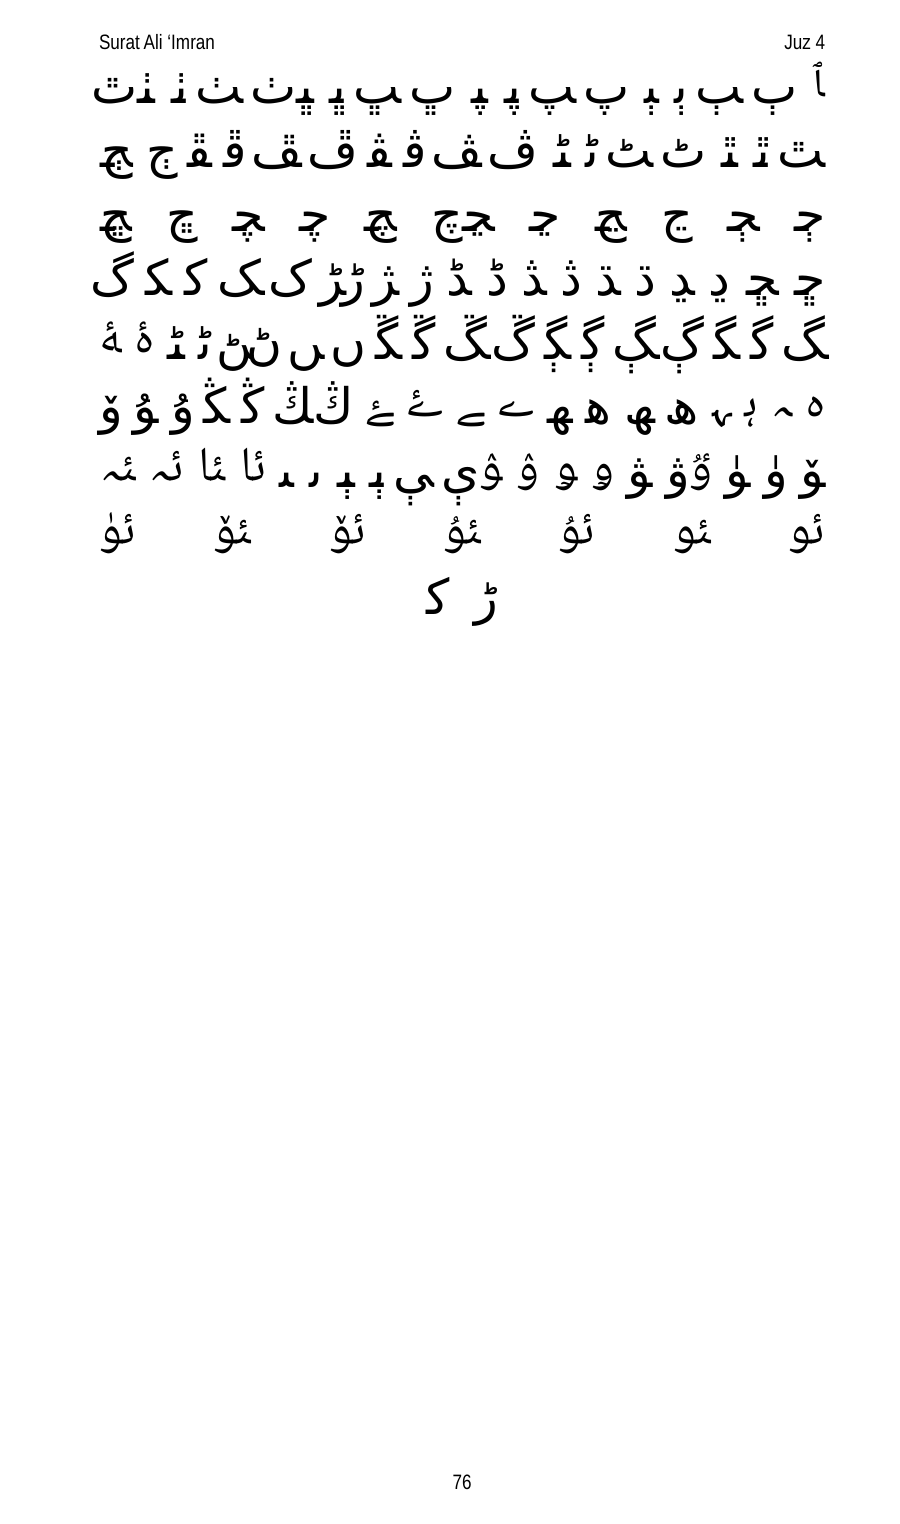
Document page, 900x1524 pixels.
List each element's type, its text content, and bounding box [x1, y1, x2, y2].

text ﮀ ﮁ ﮂ ﮃ ﮄ ﮅ ﮆ ﮇ ﮈ ﮉ ﮊ ﮋ ﮌﮍ ﮎ ﮏ ﮐ ﮑ ﮒ ﮓ ﮔ ﮕ ﮖ ﮗ ﮘ ﮙ ﮚ ﮛ ﮜ ﮝ ﮞ ﮟ ﮠﮡ ﮢ ﮣ ﮤ ﮥ ﮦ ﮧ ﮨ ﮩ ﮪ ﮫ ﮬ ﮭ ﮮ ﮯ ﮰ ﮱ ﯓ ﯔ ﯕ ﯖ ﯗ ﯘ ﯙ ﯚ ﯛ ﯜ ﯝﯞ ﯟ ﯠ ﯡ ﯢ ﯣﯤ ﯥ ﯦ ﯧ ﯨ ﯩ ﯪ ﯫ ﯬ ﯭ ﯮ ﯯ ﯰ ﯱ ﯲ ﯳ ﯴ [99, 252, 825, 571]
text ﭑ ﭒ ﭓ ﭔ ﭕ ﭖ ﭗ ﭘ ﭙ ﭚ ﭛ ﭜ ﭝﭞ ﭟ ﭠ ﭡﭢ ﭣ ﭤ ﭥ ﭦ ﭧ ﭨ ﭩ ﭪ ﭫ ﭬ ﭭ ﭮ ﭯ ﭰ ﭱ ﭲ ﭳ ﭴ ﭵ ﭶ ﭷ ﭸ ﭹﭺ ﭻ ﭼ ﭽ ﭾ ﭿ [99, 60, 825, 252]
text ﮌ ﮐ [99, 571, 825, 635]
